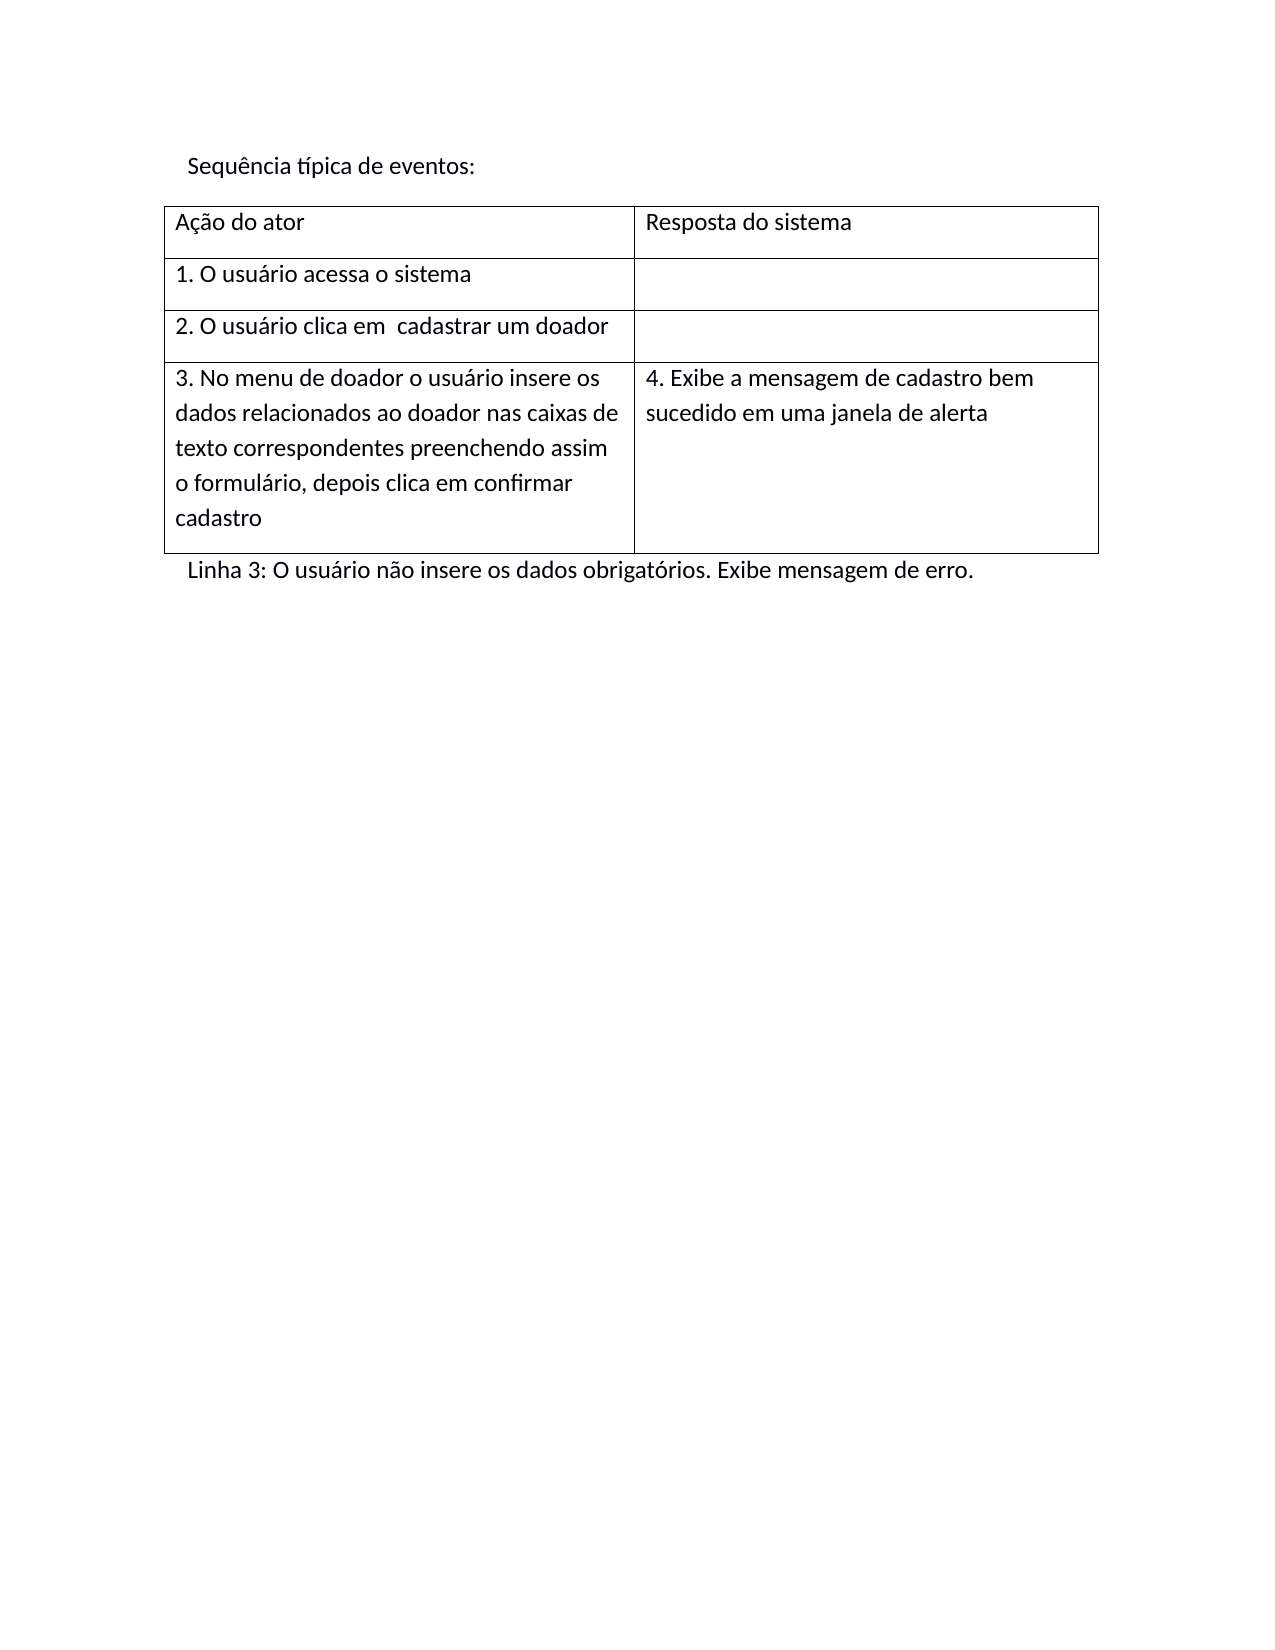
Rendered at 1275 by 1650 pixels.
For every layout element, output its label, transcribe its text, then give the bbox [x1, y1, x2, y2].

table_header Resposta do sistema [635, 207, 1098, 258]
table_cell 4. Exibe a mensagem de cadastro bem sucedido em uma janela de alerta [635, 363, 1098, 553]
text Sequência típica de eventos: [187, 150, 1087, 181]
text Linha 3: O usuário não insere os dados obrigatórios. Exibe mensagem de erro. [187, 554, 1087, 584]
table_header Ação do ator [165, 207, 634, 258]
table_cell 2. O usuário clica em cadastrar um doador [165, 311, 634, 361]
table_cell [635, 259, 1098, 309]
table_cell [635, 311, 1098, 361]
table_cell 3. No menu de doador o usuário insere os dados relacionados ao doador nas caixas de texto correspondentes preenchendo assim o formulário, depois clica em confirmar cadastro [165, 363, 634, 553]
table_cell 1. O usuário acessa o sistema [165, 259, 634, 309]
